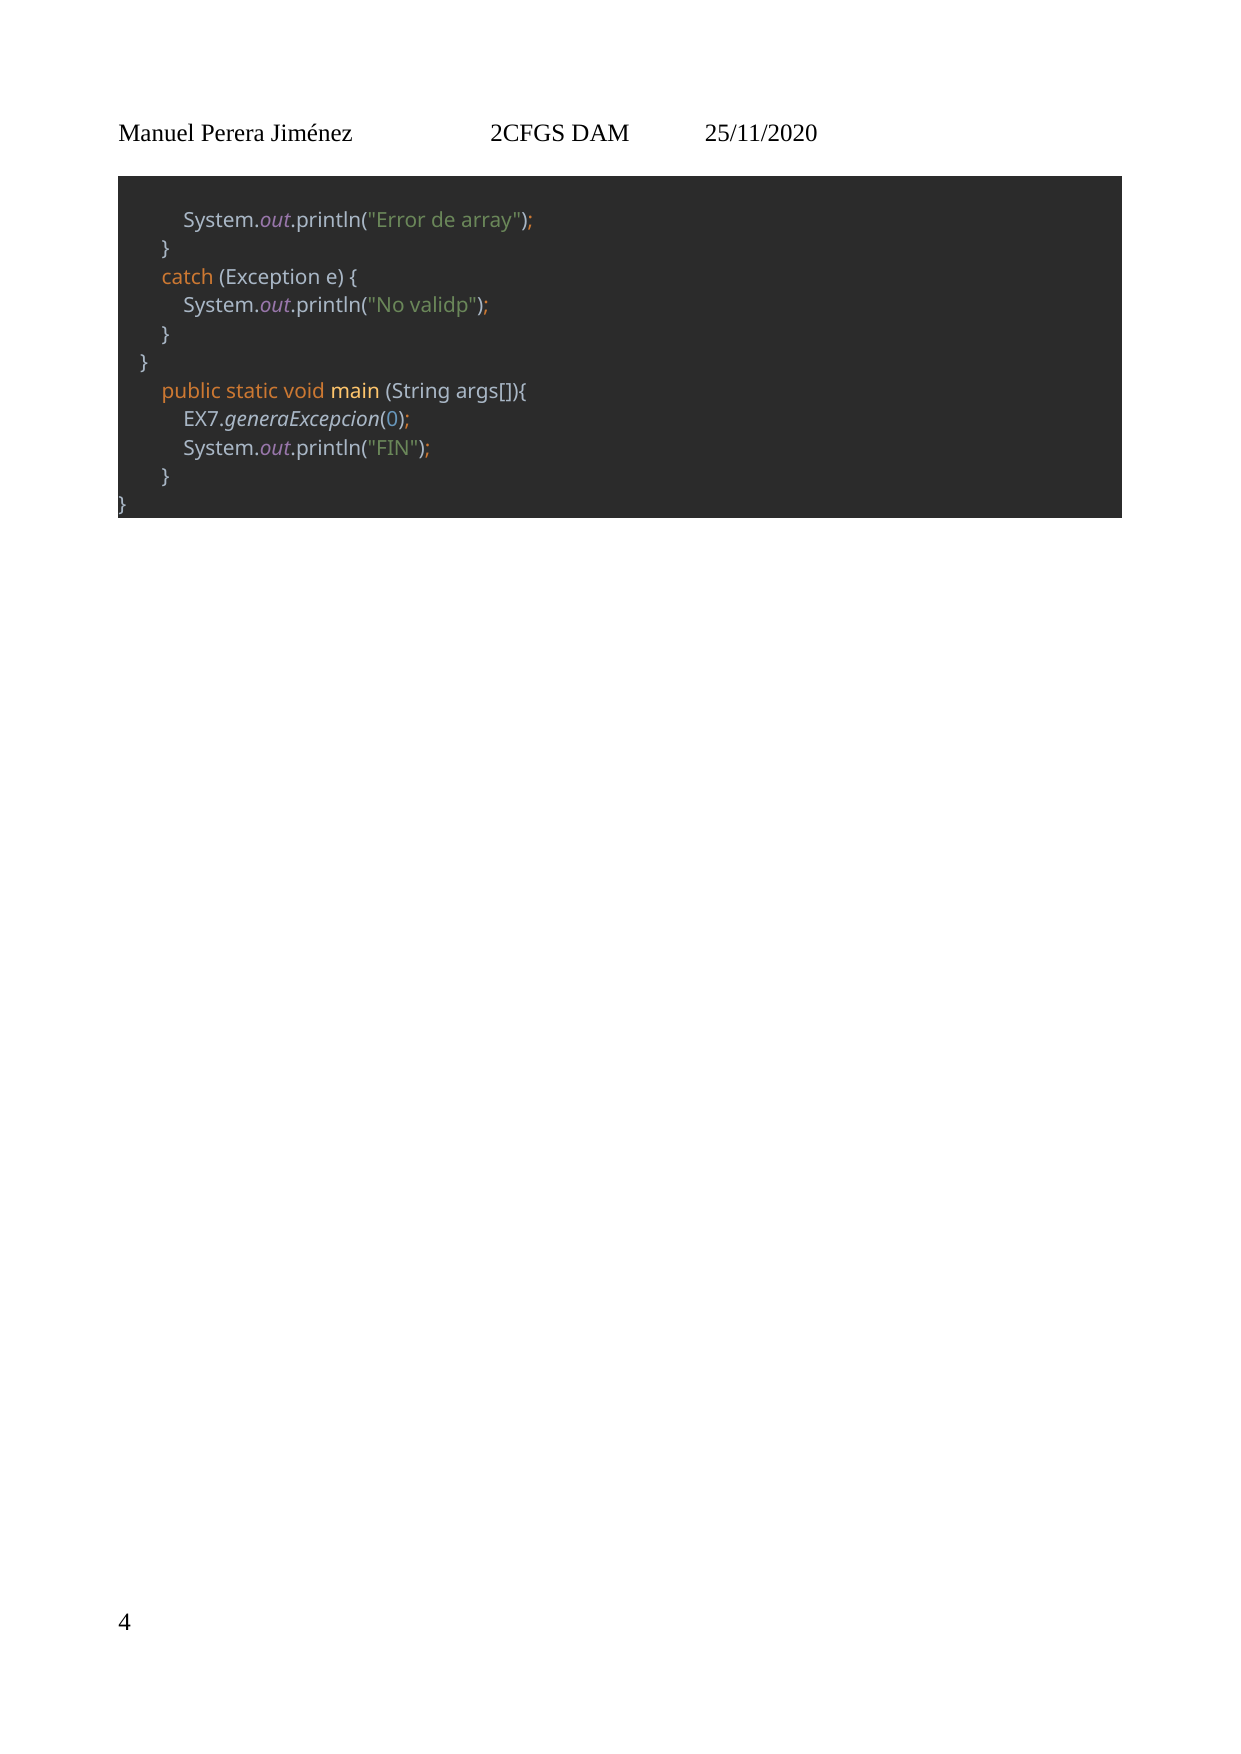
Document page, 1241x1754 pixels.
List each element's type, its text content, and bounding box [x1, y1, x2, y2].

text System.out.println("Error de array"); } catch (Exception e) { System.out.println("No validp"); } } public static void main (String args[]){ EX7.generaExcepcion(0); System.out.println("FIN"); } } [118, 176, 1122, 518]
